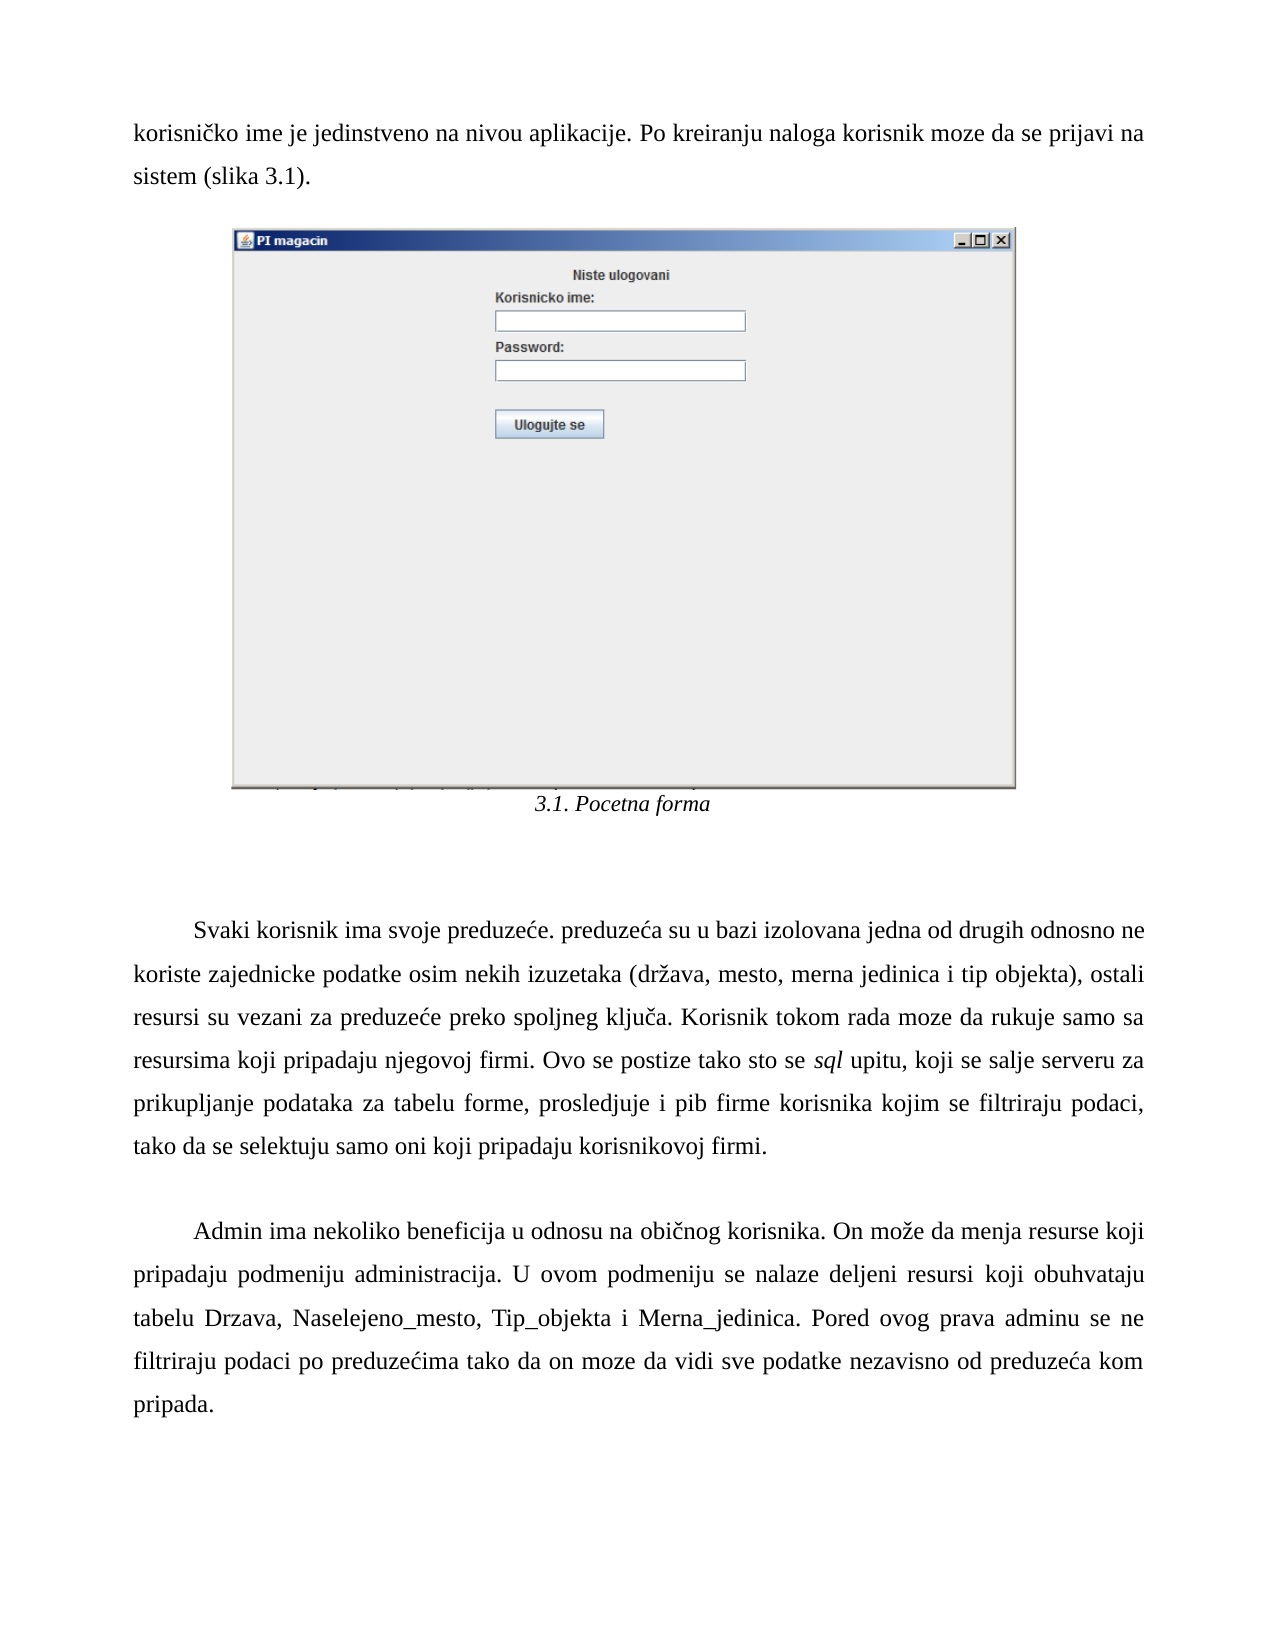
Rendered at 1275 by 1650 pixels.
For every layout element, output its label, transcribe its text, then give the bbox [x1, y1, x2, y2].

text korisničko ime je jedinstveno na nivou aplikacije. Po kreiranju naloga korisnik moze da se prijavi na sistem (slika 3.1). [133, 118, 1145, 190]
text 3.1. Pocetna forma [231, 790, 1016, 816]
text Svaki korisnik ima svoje preduzeće. preduzeća su u bazi izolovana jedna od drugih odnosno ne koriste zajednicke podatke osim nekih izuzetaka (država, mesto, merna jedinica i tip objekta), ostali resursi su vezani za preduzeće preko spoljneg ključa. Korisnik tokom rada moze da rukuje samo sa resursima koji pripadaju njegovoj firmi. Ovo se postize tako sto se sql upitu, koji se salje serveru za prikupljanje podataka za tabelu forme, prosledjuje i pib firme korisnika kojim se filtriraju podaci, tako da se selektuju samo oni koji pripadaju korisnikovoj firmi. [133, 916, 1145, 1160]
text Admin ima nekoliko beneficija u odnosu na običnog korisnika. On može da menja resurse koji pripadaju podmeniju administracija. U ovom podmeniju se nalaze deljeni resursi koji obuhvataju tabelu Drzava, Naselejeno_mesto, Tip_objekta i Merna_jedinica. Pored ovog prava adminu se ne filtriraju podaci po preduzećima tako da on moze da vidi sve podatke nezavisno od preduzeća kom pripada. [133, 1216, 1145, 1418]
picture [231, 227, 1017, 790]
